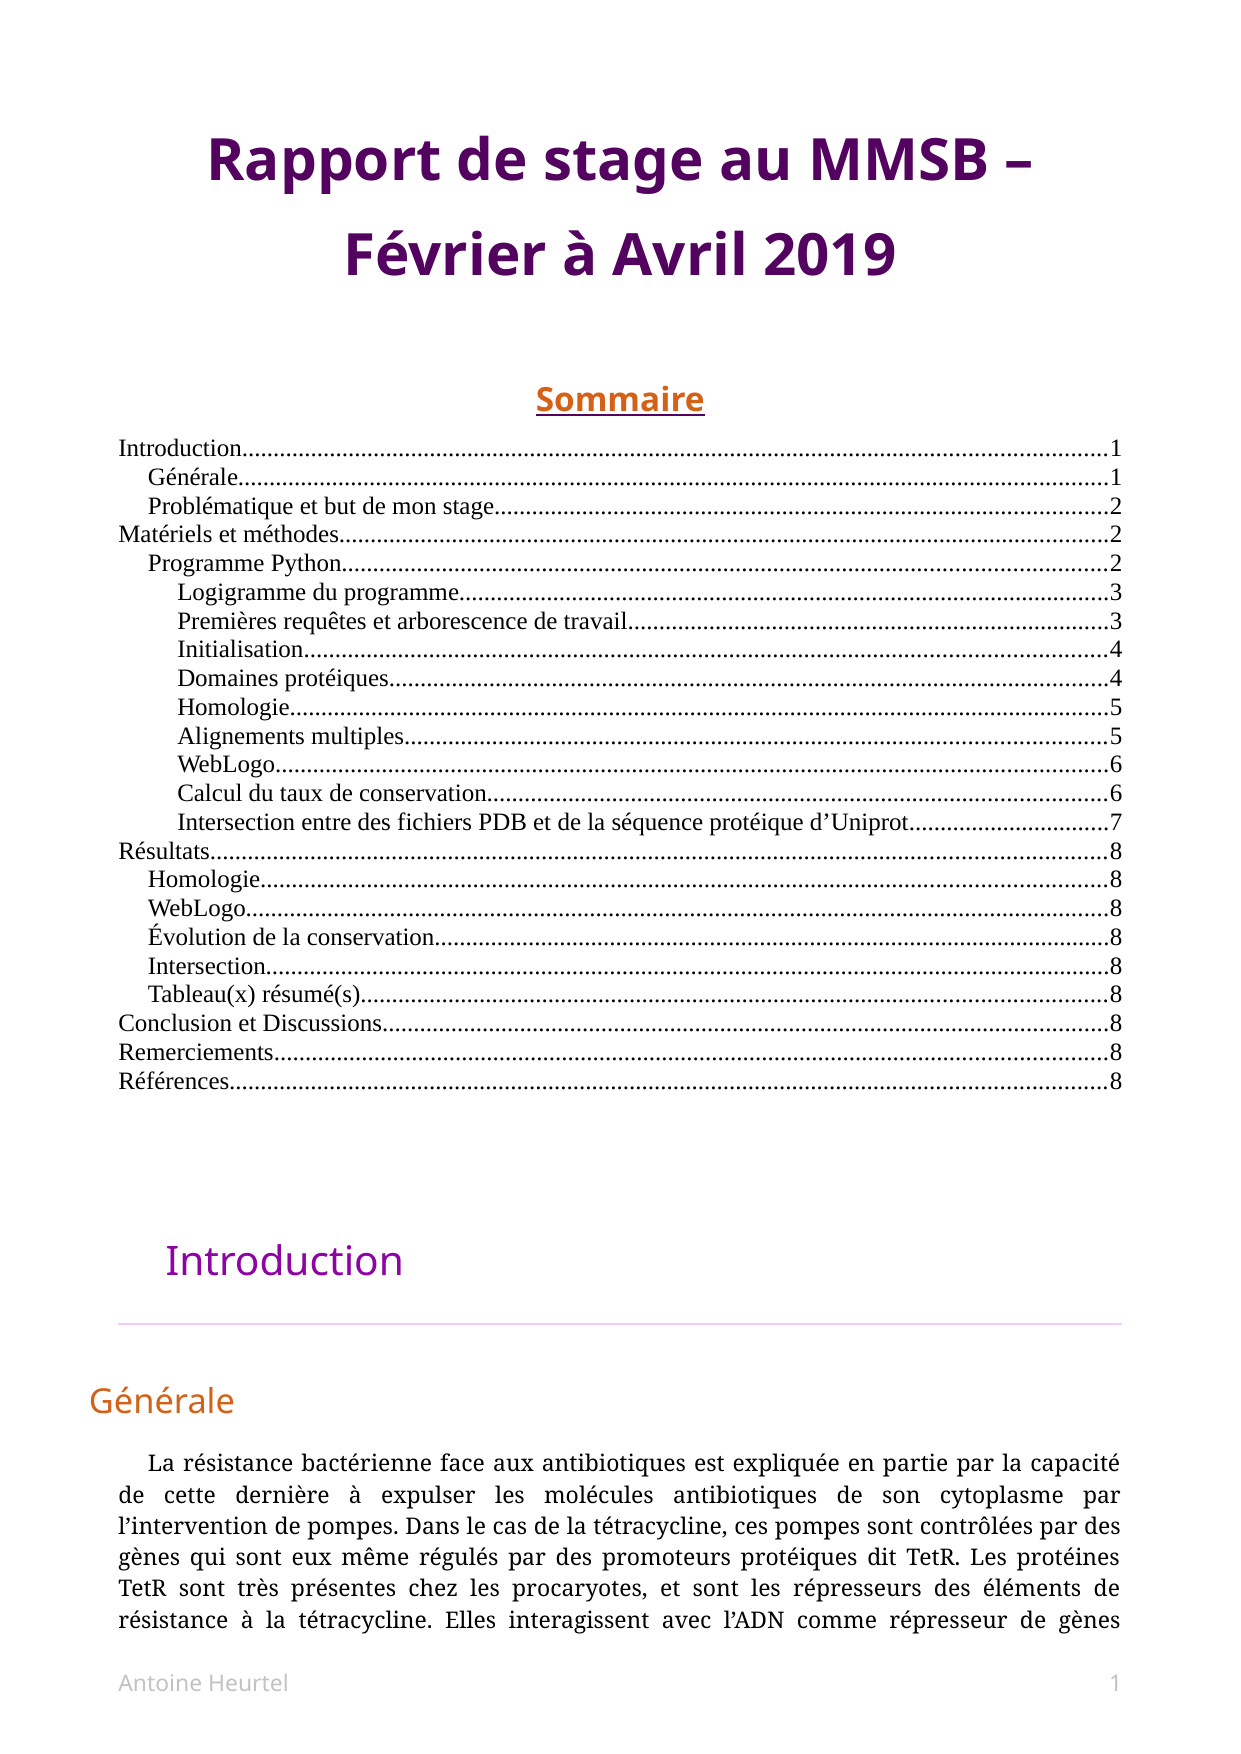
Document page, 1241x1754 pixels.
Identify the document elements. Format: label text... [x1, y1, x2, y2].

text Calcul du taux de conservation 6 [177, 778, 1122, 807]
text Introduction 1 [118, 433, 1122, 462]
text Intersection entre des fichiers PDB et de la séquence protéique d’Uniprot 7 [177, 807, 1122, 836]
text WebLogo 8 [148, 893, 1122, 922]
text WebLogo 6 [177, 749, 1122, 778]
text Références 8 [118, 1066, 1122, 1094]
text Premières requêtes et arborescence de travail 3 [177, 606, 1122, 634]
text Programme Python 2 [148, 548, 1122, 577]
text Logigramme du programme 3 [177, 577, 1122, 606]
text Domaines protéiques 4 [177, 663, 1122, 692]
text Tableau(x) résumé(s) 8 [148, 979, 1122, 1008]
text Remerciements 8 [118, 1037, 1122, 1066]
text Conclusion et Discussions 8 [118, 1008, 1122, 1037]
text Intersection 8 [148, 951, 1122, 979]
subtitle Sommaire [118, 375, 1122, 421]
text La résistance bactérienne face aux antibiotiques est expliquée en partie par la capacité de cette dernière à expulser les molécules antibiotiques de son cytoplasme par l’intervention de pompes. Dans le cas de la tétracycline, ces pompes sont contrôlées par des gènes qui sont eux même régulés par des promoteurs protéiques dit TetR. Les protéines TetR sont très présentes chez les procaryotes, et sont les répresseurs des éléments de résistance à la tétracycline. Elles interagissent avec l’ADN comme répresseur de gènes [118, 1447, 1122, 1635]
subtitle Introduction [118, 1197, 1122, 1323]
title Rapport de stage au MMSB – Février à Avril 2019 [118, 118, 1122, 293]
text Problématique et but de mon stage 2 [148, 491, 1122, 519]
text Initialisation 4 [177, 634, 1122, 663]
text Évolution de la conservation 8 [148, 922, 1122, 951]
text Homologie 8 [148, 864, 1122, 893]
subtitle Générale [89, 1377, 1122, 1424]
text Homologie 5 [177, 692, 1122, 721]
text Matériels et méthodes 2 [118, 519, 1122, 548]
text Résultats 8 [118, 836, 1122, 864]
text Générale 1 [148, 462, 1122, 491]
text Alignements multiples 5 [177, 721, 1122, 749]
